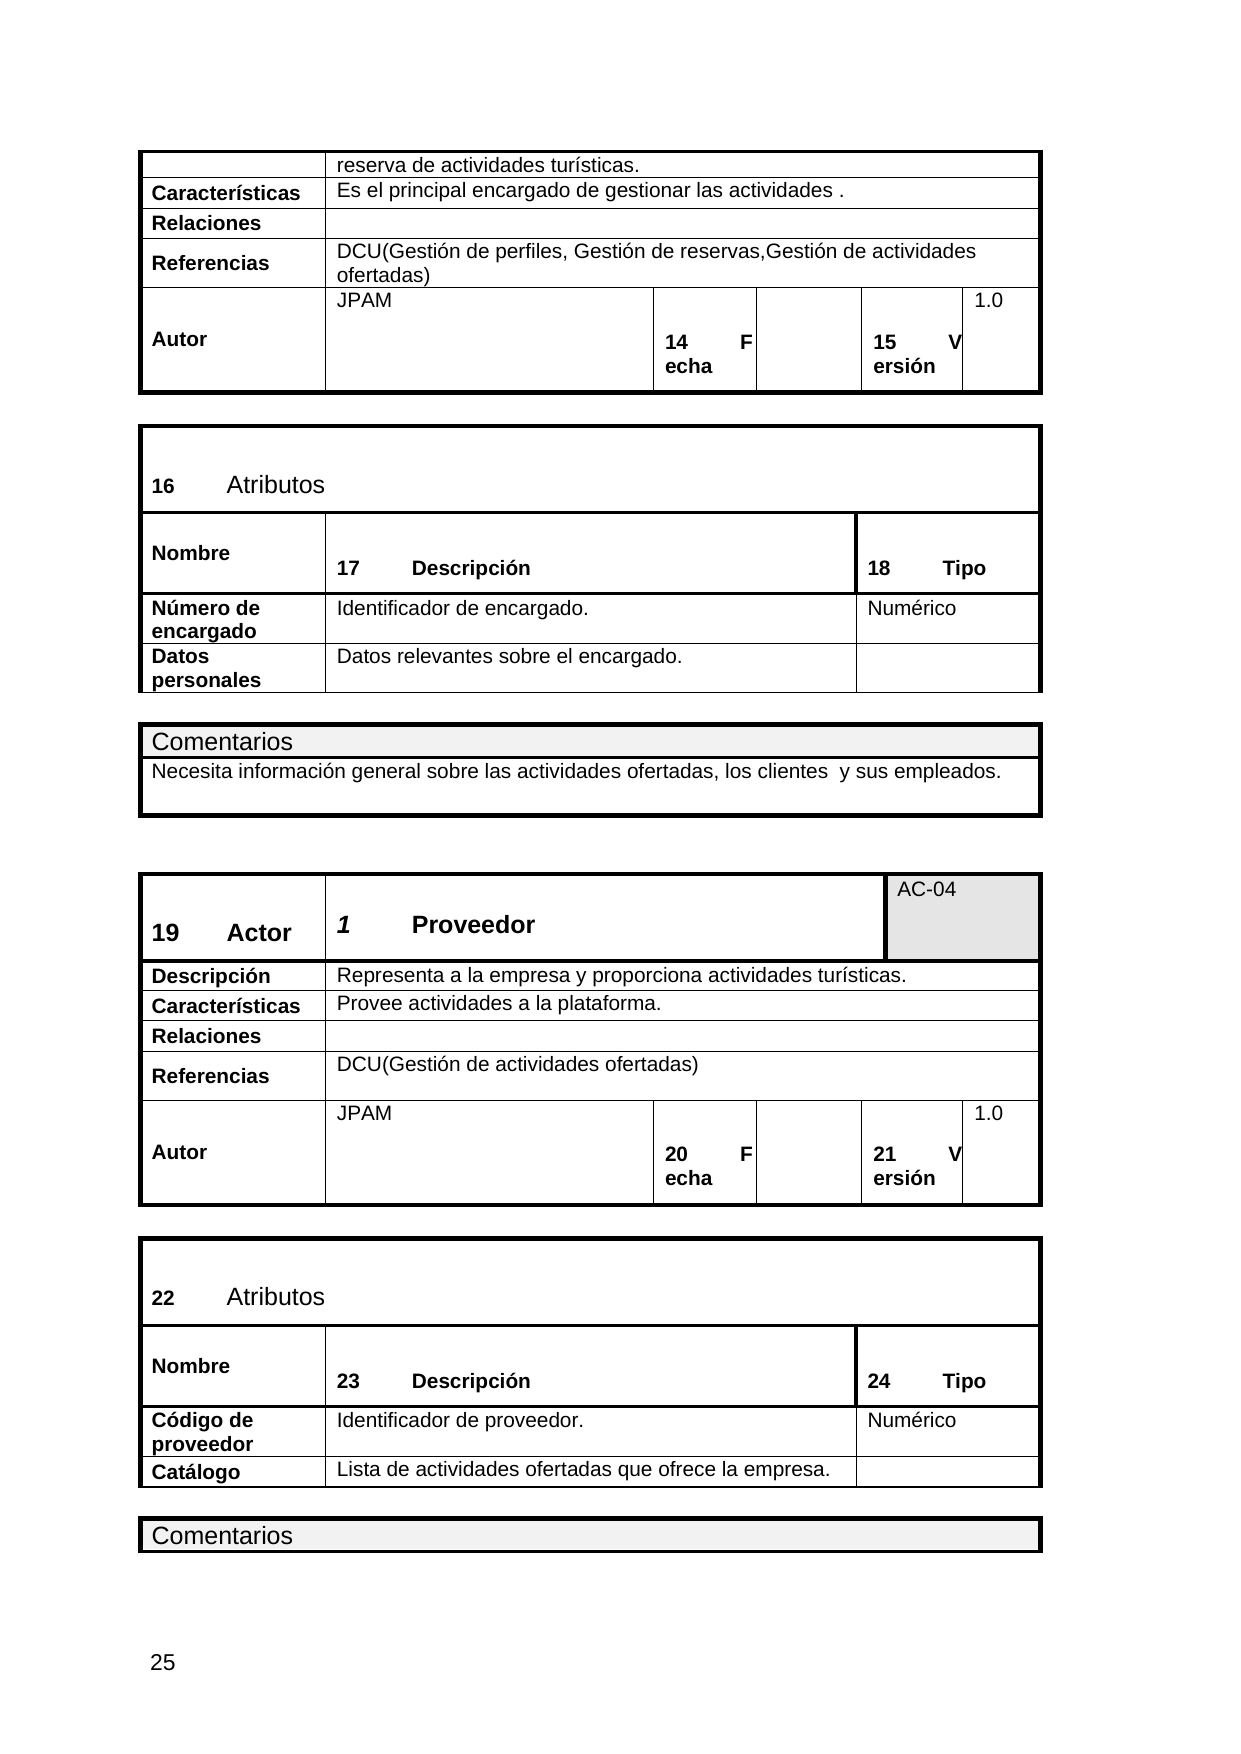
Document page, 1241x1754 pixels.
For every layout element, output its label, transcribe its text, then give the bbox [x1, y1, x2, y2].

table_cell Datos relevantes sobre el encargado. [326, 644, 856, 692]
table_cell Versión [862, 1101, 962, 1203]
table_cell [143, 153, 325, 177]
table_cell Necesita información general sobre las actividades ofertadas, los clientes y sus empleados. [143, 759, 1038, 813]
table_header Actor [143, 876, 325, 959]
table_cell Características [143, 991, 325, 1020]
table_cell Lista de actividades ofertadas que ofrece la empresa. [326, 1457, 856, 1486]
table_cell [326, 1021, 1038, 1051]
table_cell Relaciones [143, 209, 325, 238]
table_cell Fecha [654, 288, 756, 390]
table_cell Descripción [326, 514, 854, 592]
table_header Comentarios [143, 1521, 1038, 1549]
table_header AC-04 [888, 876, 1038, 959]
table_cell Versión [862, 288, 962, 390]
table_cell Numérico [857, 595, 1038, 643]
table_cell 1.0 [963, 288, 1038, 390]
table_cell Es el principal encargado de gestionar las actividades . [326, 178, 1038, 207]
table_cell 1.0 [963, 1101, 1038, 1203]
table_cell Provee actividades a la plataforma. [326, 991, 1038, 1020]
table_cell Tipo [858, 514, 1038, 592]
table_cell Nombre [143, 1327, 325, 1405]
table_cell JPAM [326, 288, 653, 390]
table_cell Datos personales [143, 644, 325, 692]
table_cell [757, 288, 861, 390]
table_cell DCU(Gestión de perfiles, Gestión de reservas,Gestión de actividades ofertadas) [326, 239, 1038, 287]
table_cell [857, 644, 1038, 692]
table_cell Referencias [143, 239, 325, 287]
table_cell Referencias [143, 1052, 325, 1099]
table_header Atributos [143, 428, 1038, 511]
table_cell Descripción [143, 963, 325, 990]
table_cell Fecha [654, 1101, 756, 1203]
table_cell Relaciones [143, 1021, 325, 1051]
table_cell Código de proveedor [143, 1408, 325, 1456]
table_cell [757, 1101, 861, 1203]
table_cell Identificador de proveedor. [326, 1408, 856, 1456]
table_header Atributos [143, 1241, 1038, 1324]
table_cell DCU(Gestión de actividades ofertadas) [326, 1052, 1038, 1099]
table_cell Catálogo [143, 1457, 325, 1486]
table_cell Descripción [326, 1327, 854, 1405]
table_cell Numérico [857, 1408, 1038, 1456]
table_cell Características [143, 178, 325, 207]
table_cell Tipo [858, 1327, 1038, 1405]
table_cell Representa a la empresa y proporciona actividades turísticas. [326, 963, 1038, 990]
table_cell Autor [143, 288, 325, 390]
table_cell reserva de actividades turísticas. [326, 153, 1038, 177]
table_cell [857, 1457, 1038, 1486]
table_cell Nombre [143, 514, 325, 592]
table_header Comentarios [143, 727, 1038, 756]
table_cell Identificador de encargado. [326, 595, 856, 643]
table_header Proveedor [326, 876, 883, 959]
table_cell [326, 209, 1038, 238]
table_cell JPAM [326, 1101, 653, 1203]
table_cell Autor [143, 1101, 325, 1203]
table_cell Número de encargado [143, 595, 325, 643]
